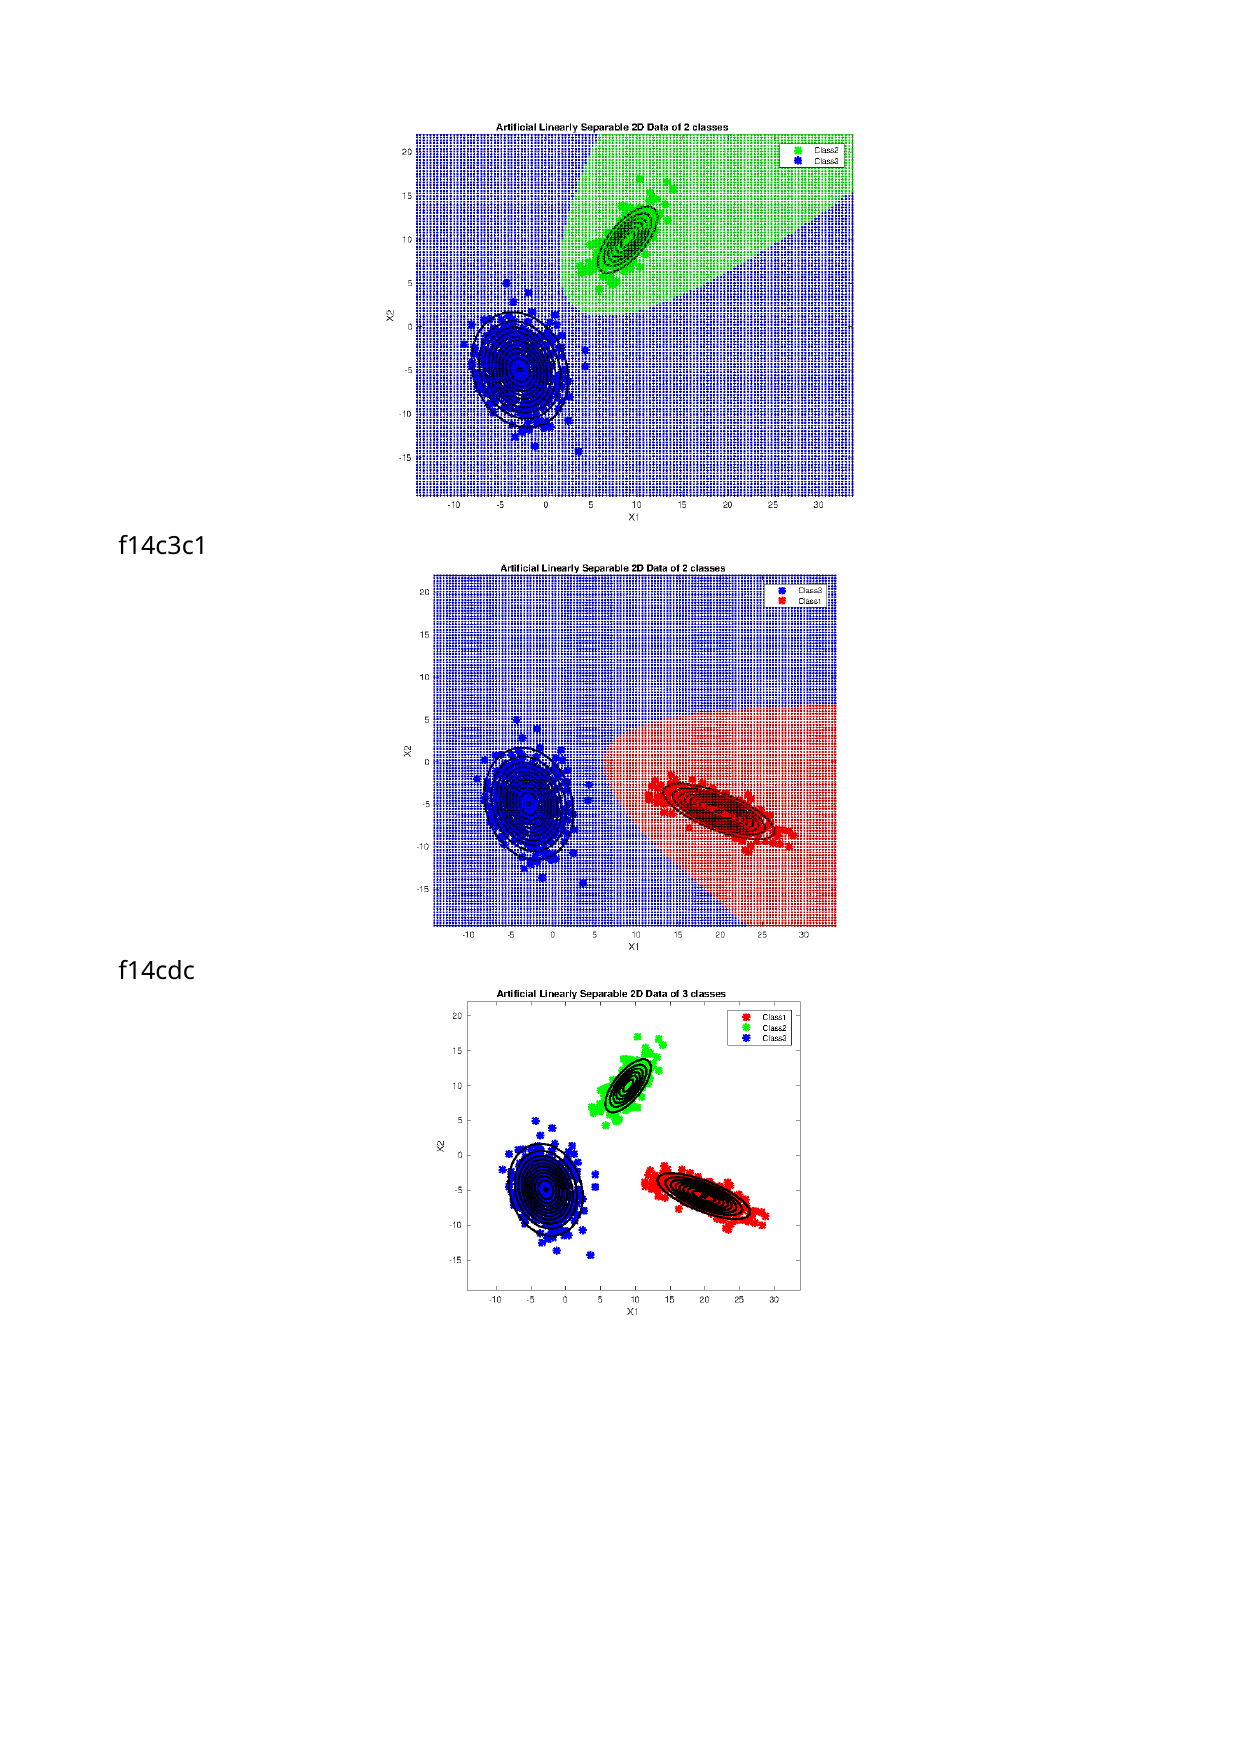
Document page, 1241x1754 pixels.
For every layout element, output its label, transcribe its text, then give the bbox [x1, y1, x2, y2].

picture [434, 986, 806, 1318]
picture [400, 561, 840, 953]
text f14cdc [118, 561, 1122, 987]
text f14c3c1 [118, 118, 1122, 561]
picture [381, 118, 859, 528]
